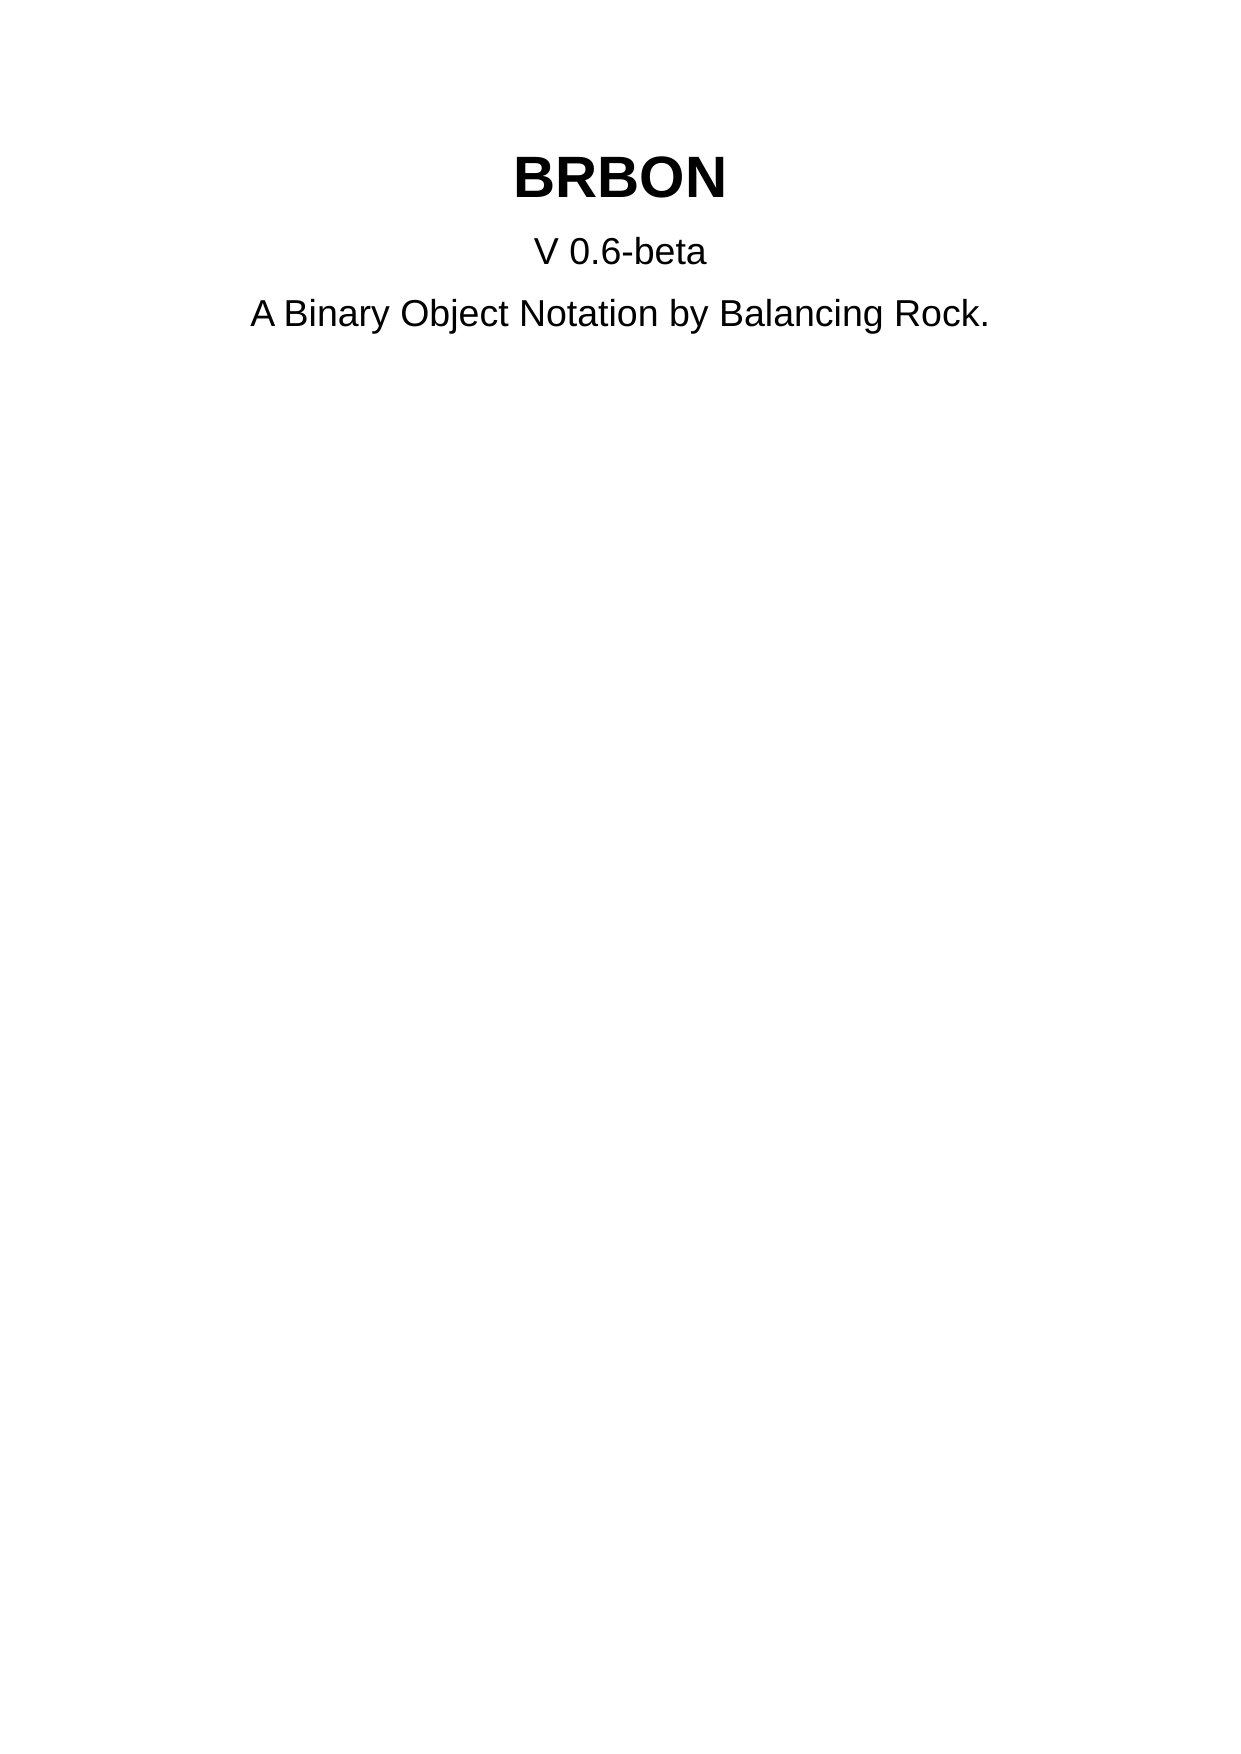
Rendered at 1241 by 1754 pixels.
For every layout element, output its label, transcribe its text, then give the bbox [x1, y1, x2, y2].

title BRBON [118, 143, 1122, 210]
subtitle A Binary Object Notation by Balancing Rock. [118, 291, 1122, 334]
subtitle V 0.6-beta [118, 229, 1122, 272]
